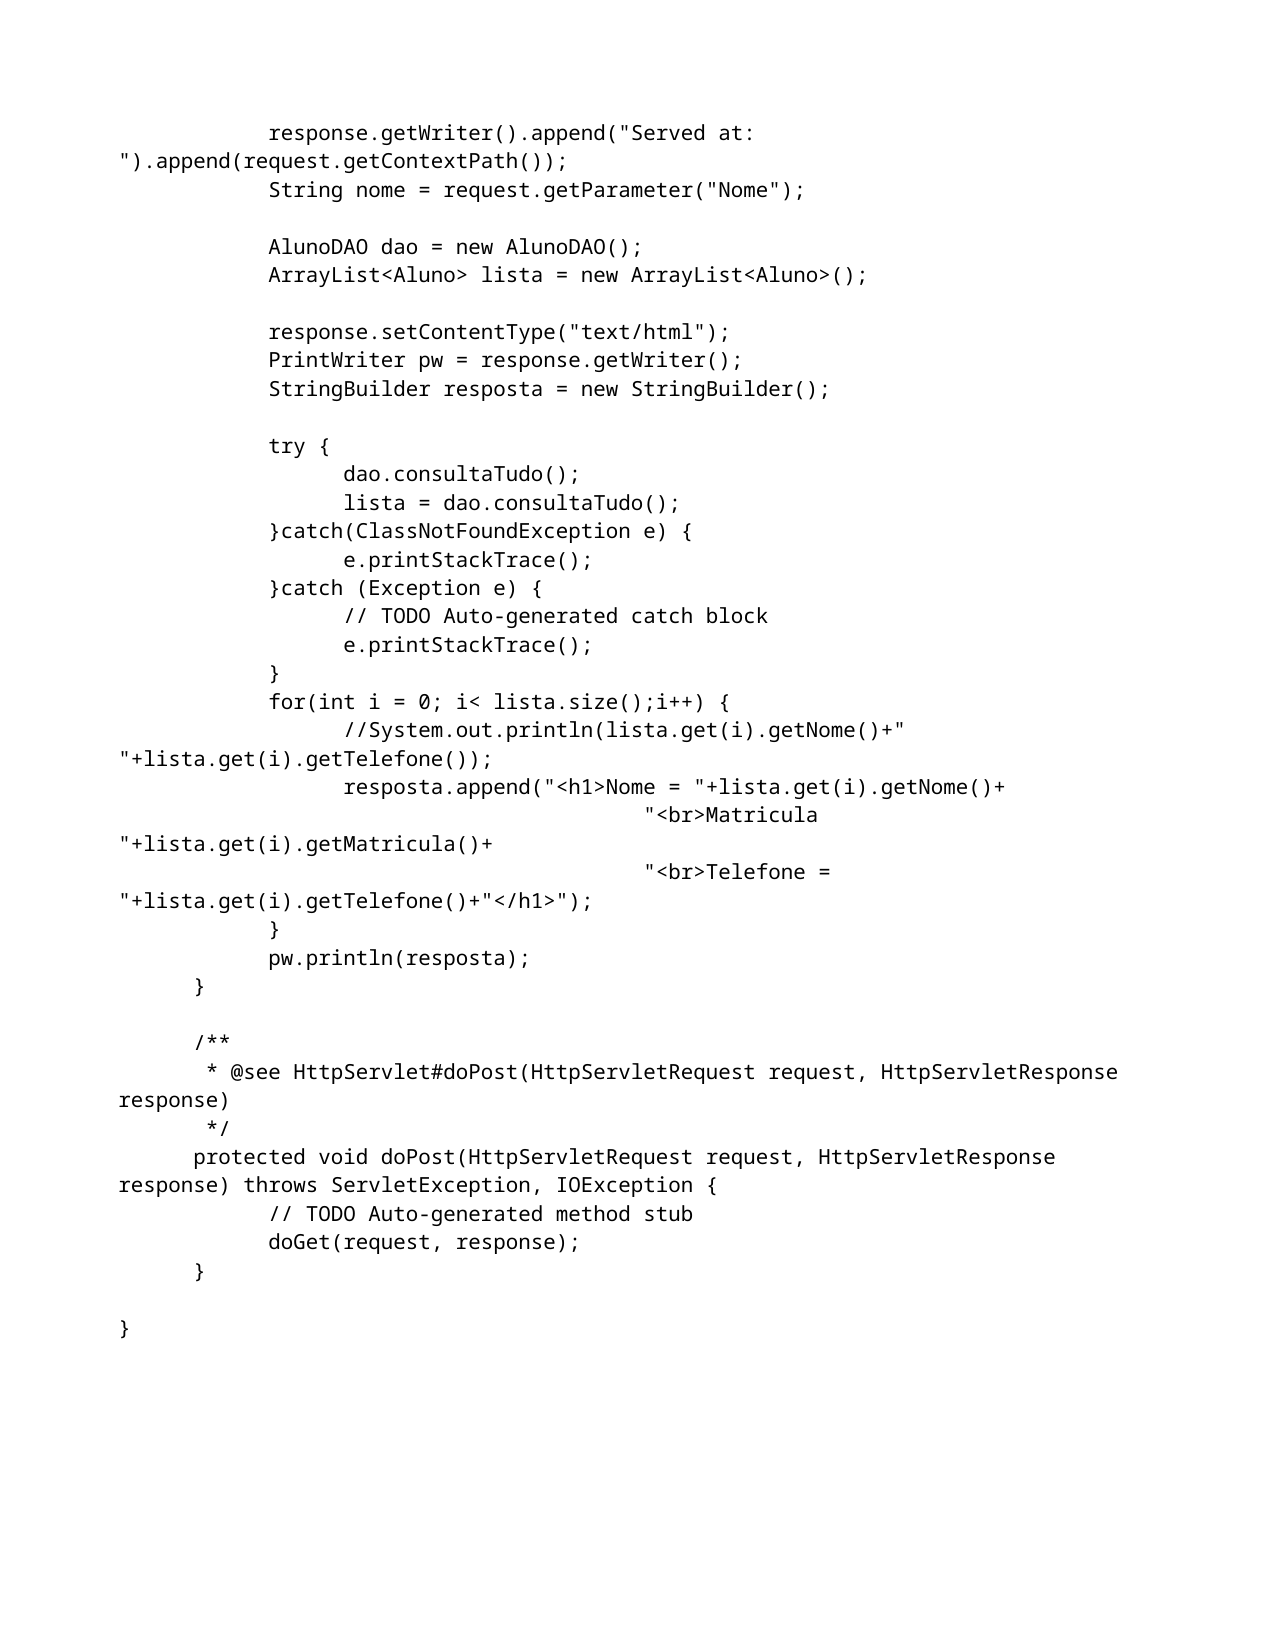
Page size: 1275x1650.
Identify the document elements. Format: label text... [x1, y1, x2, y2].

text } [118, 658, 1157, 687]
text lista = dao.consultaTudo(); [118, 488, 1157, 516]
text */ [118, 1114, 1157, 1142]
text e.printStackTrace(); [118, 545, 1157, 573]
text }catch (Exception e) { [118, 573, 1157, 602]
text pw.println(resposta); [118, 943, 1157, 971]
text } [118, 1256, 1157, 1284]
text * @see HttpServlet#doPost(HttpServletRequest request, HttpServletResponse response) [118, 1057, 1157, 1114]
text response.setContentType("text/html"); [118, 317, 1157, 346]
text } [118, 971, 1157, 1000]
text "<br>Telefone = "+lista.get(i).getTelefone()+"</h1>"); [118, 857, 1157, 914]
text "<br>Matricula "+lista.get(i).getMatricula()+ [118, 801, 1157, 857]
text /** [118, 1028, 1157, 1057]
text String nome = request.getParameter("Nome"); [118, 175, 1157, 203]
text } [118, 1313, 1157, 1342]
text PrintWriter pw = response.getWriter(); [118, 346, 1157, 374]
text StringBuilder resposta = new StringBuilder(); [118, 374, 1157, 402]
text dao.consultaTudo(); [118, 459, 1157, 488]
text // TODO Auto-generated catch block [118, 602, 1157, 630]
text for(int i = 0; i< lista.size();i++) { [118, 687, 1157, 715]
text //System.out.println(lista.get(i).getNome()+" "+lista.get(i).getTelefone()); [118, 715, 1157, 772]
text try { [118, 431, 1157, 459]
text }catch(ClassNotFoundException e) { [118, 516, 1157, 545]
text protected void doPost(HttpServletRequest request, HttpServletResponse response) throws ServletException, IOException { [118, 1142, 1157, 1199]
text AlunoDAO dao = new AlunoDAO(); [118, 232, 1157, 260]
text e.printStackTrace(); [118, 630, 1157, 658]
text ArrayList<Aluno> lista = new ArrayList<Aluno>(); [118, 260, 1157, 289]
text doGet(request, response); [118, 1227, 1157, 1256]
text // TODO Auto-generated method stub [118, 1199, 1157, 1227]
text response.getWriter().append("Served at: ").append(request.getContextPath()); [118, 118, 1157, 175]
text resposta.append("<h1>Nome = "+lista.get(i).getNome()+ [118, 772, 1157, 801]
text } [118, 914, 1157, 943]
